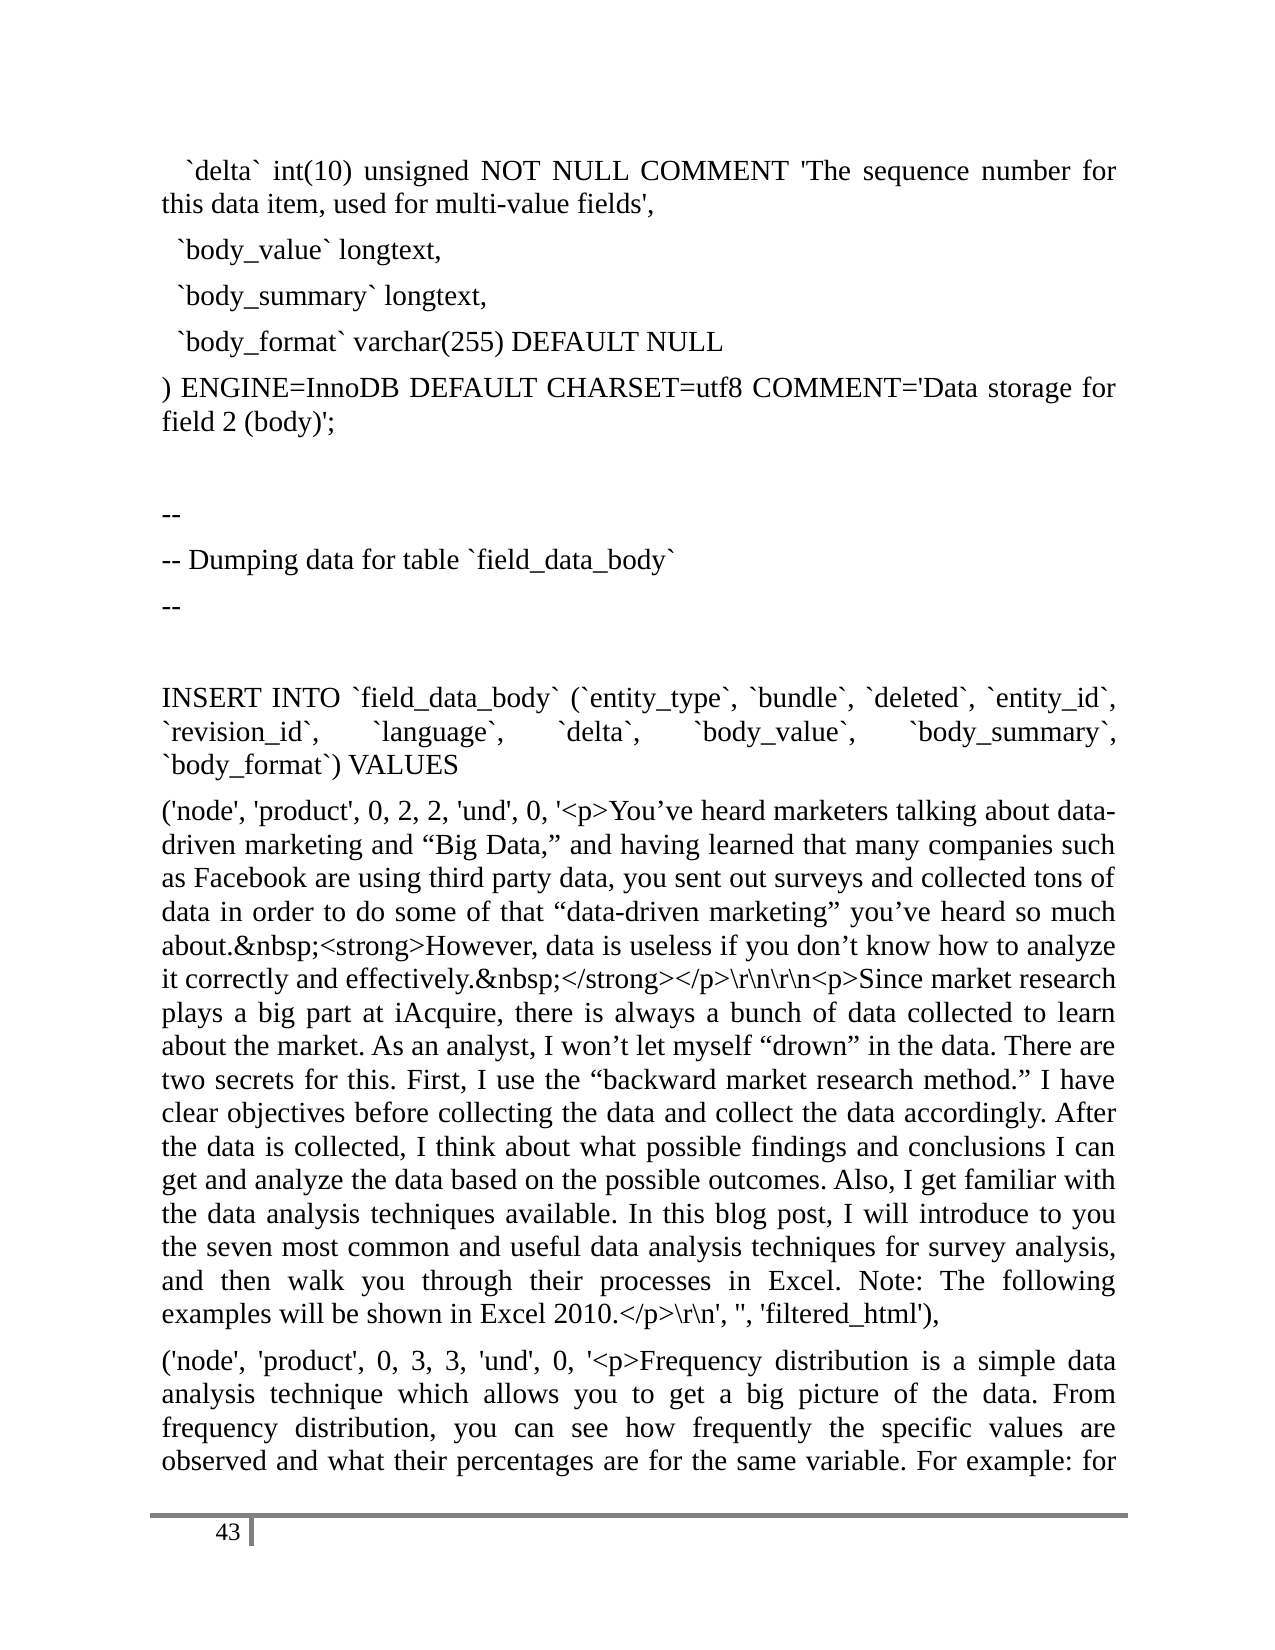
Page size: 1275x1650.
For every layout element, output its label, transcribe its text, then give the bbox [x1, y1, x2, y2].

text INSERT INTO `field_data_body` (`entity_type`, `bundle`, `deleted`, `entity_id`, `revision_id`, `language`, `delta`, `body_value`, `body_summary`, `body_format`) VALUES [161, 680, 1117, 781]
text `body_summary` longtext, [161, 278, 1117, 312]
text `body_value` longtext, [161, 232, 1117, 266]
text `body_format` varchar(255) DEFAULT NULL [161, 324, 1117, 358]
text ('node', 'product', 0, 3, 3, 'und', 0, '<p>Frequency distribution is a simple data analysis technique which allows you to get a big picture of the data. From frequency distribution, you can see how frequently the specific values are observed and what their percentages are for the same variable. For example: for [161, 1343, 1117, 1477]
text -- [161, 588, 1117, 622]
text ('node', 'product', 0, 2, 2, 'und', 0, '<p>You’ve heard marketers talking about data-driven marketing and “Big Data,” and having learned that many companies such as Facebook are using third party data, you sent out surveys and collected tons of data in order to do some of that “data-driven marketing” you’ve heard so much about.&nbsp;<strong>However, data is useless if you don’t know how to analyze it correctly and effectively.&nbsp;</strong></p>\r\n\r\n<p>Since market research plays a big part at iAcquire, there is always a bunch of data collected to learn about the market. As an analyst, I won’t let myself “drown” in the data. There are two secrets for this. First, I use the “backward market research method.” I have clear objectives before collecting the data and collect the data accordingly. After the data is collected, I think about what possible findings and conclusions I can get and analyze the data based on the possible outcomes. Also, I get familiar with the data analysis techniques available. In this blog post, I will introduce to you the seven most common and useful data analysis techniques for survey analysis, and then walk you through their processes in Excel. Note: The following examples will be shown in Excel 2010.</p>\r\n', '', 'filtered_html'), [161, 793, 1117, 1330]
text -- [161, 496, 1117, 530]
text -- Dumping data for table `field_data_body` [161, 542, 1117, 576]
text ) ENGINE=InnoDB DEFAULT CHARSET=utf8 COMMENT='Data storage for field 2 (body)'; [161, 371, 1117, 438]
text `delta` int(10) unsigned NOT NULL COMMENT 'The sequence number for this data item, used for multi-value fields', [161, 153, 1117, 220]
